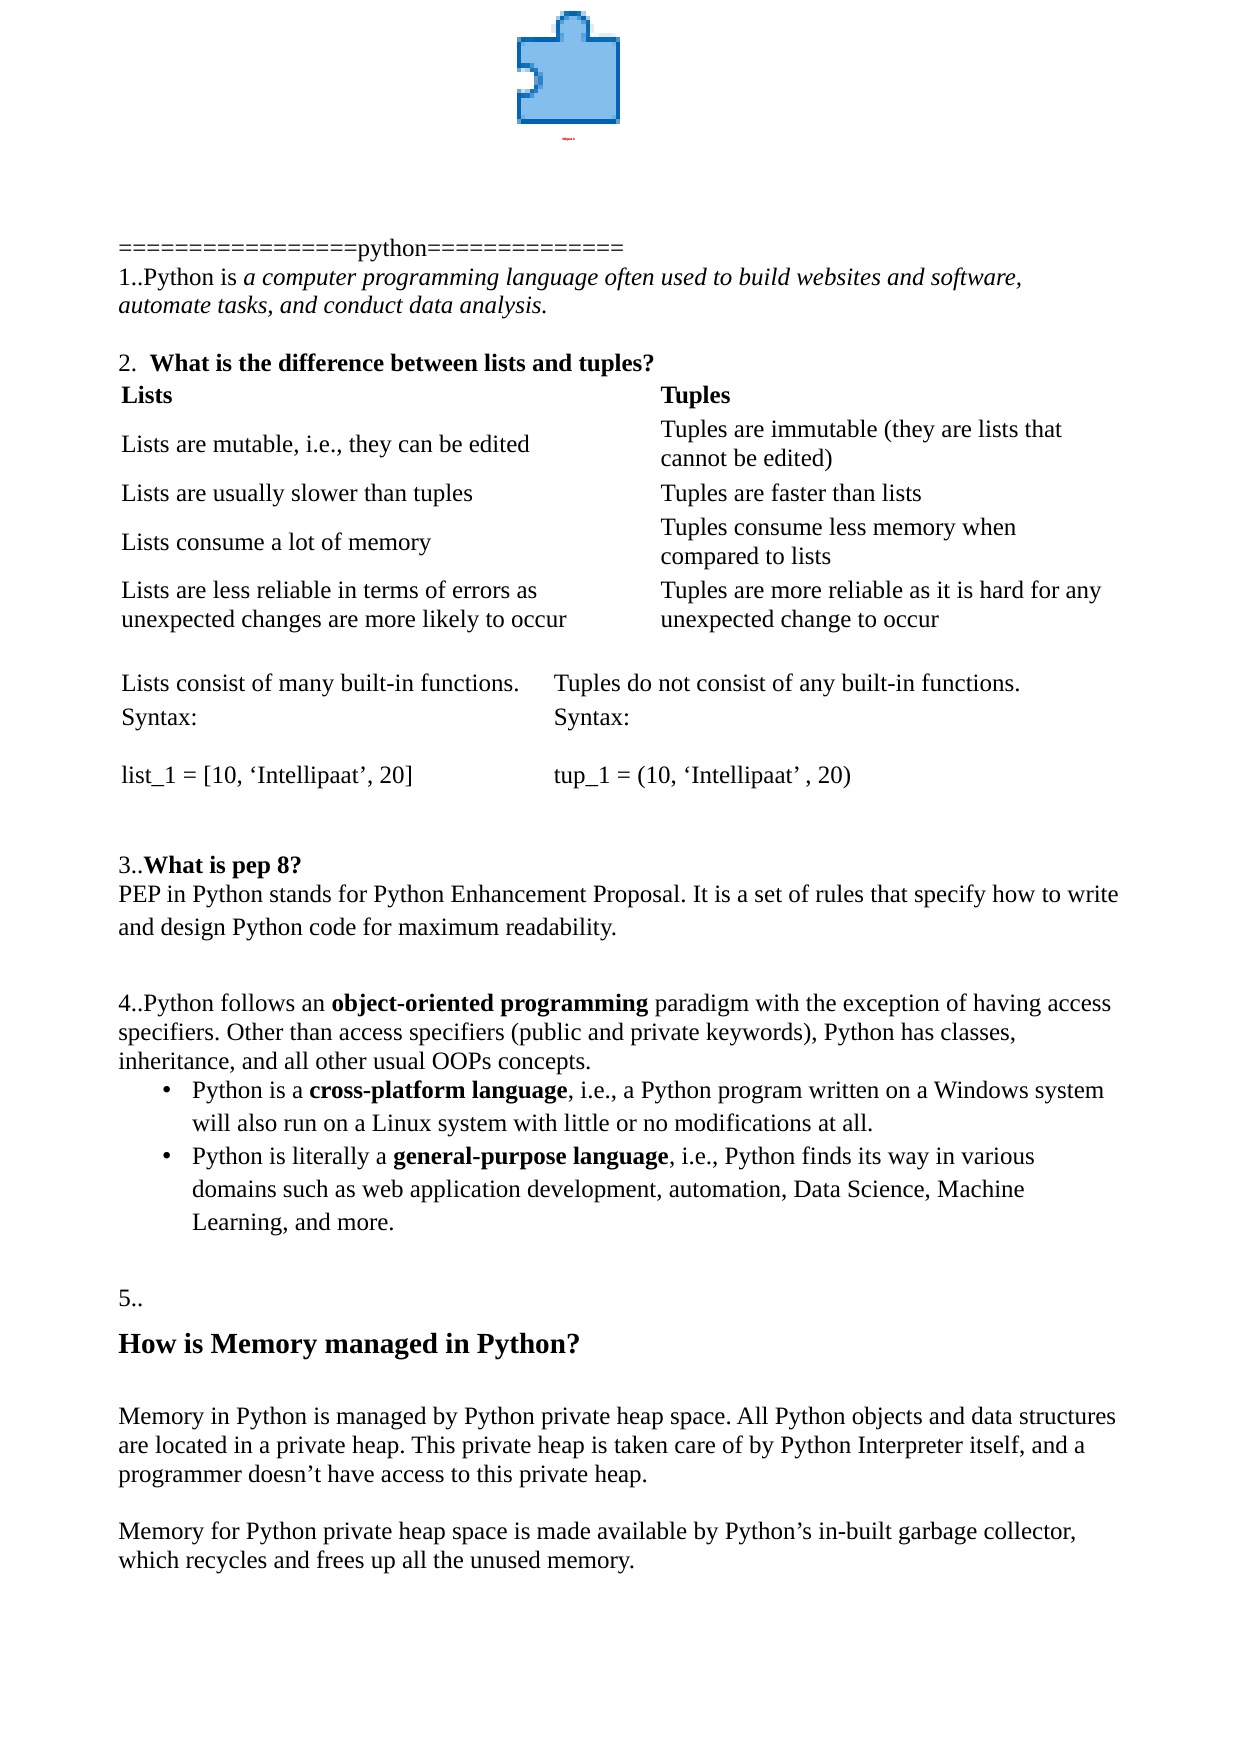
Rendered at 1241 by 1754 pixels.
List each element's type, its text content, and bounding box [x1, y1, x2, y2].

text Memory for Python private heap space is made available by Python’s in-built garbage collector, which recycles and frees up all the unused memory. [118, 1516, 1122, 1574]
list Python is literally a general-purpose language, i.e., Python finds its way in various domains such as web application development, automation, Data Science, Machine Learning, and more. [162, 1141, 1122, 1236]
text 1..Python is a computer programming language often used to build websites and software, automate tasks, and conduct data analysis. [118, 262, 1122, 319]
text 5.. [118, 1283, 1122, 1312]
table_cell Tuples are immutable (they are lists that cannot be edited) [658, 411, 1122, 475]
table_cell Lists are mutable, i.e., they can be edited [118, 411, 657, 475]
text Memory in Python is managed by Python private heap space. All Python objects and data structures are located in a private heap. This private heap is taken care of by Python Interpreter itself, and a programmer doesn’t have access to this private heap. [118, 1401, 1122, 1488]
table_cell Syntax: tup_1 = (10, ‘Intellipaat’ , 20) [551, 699, 1106, 822]
table_cell Lists are usually slower than tuples [118, 475, 657, 509]
table_header Lists [118, 377, 657, 411]
text 4..Python follows an object-oriented programming paradigm with the exception of having access specifiers. Other than access specifiers (public and private keywords), Python has classes, inheritance, and all other usual OOPs concepts. [118, 988, 1122, 1075]
table_cell Tuples are more reliable as it is hard for any unexpected change to occur [658, 573, 1122, 636]
table_cell Syntax: list_1 = [10, ‘Intellipaat’, 20] [118, 699, 551, 822]
table_cell Tuples are faster than lists [658, 475, 1122, 509]
text =================python============== [118, 233, 1122, 262]
table_header Tuples do not consist of any built-in functions. [551, 665, 1106, 699]
list Python is a cross-platform language, i.e., a Python program written on a Windows system will also run on a Linux system with little or no modifications at all. [162, 1075, 1122, 1137]
table_cell Tuples consume less memory when compared to lists [658, 509, 1122, 573]
table_cell Lists are less reliable in terms of errors as unexpected changes are more likely to occur [118, 573, 657, 636]
text 2. What is the difference between lists and tuples? [118, 348, 1122, 377]
table_header Lists consist of many built-in functions. [118, 665, 551, 699]
table_header Tuples [658, 377, 1122, 411]
text 3..What is pep 8? [118, 850, 1122, 879]
subtitle How is Memory managed in Python? [118, 1327, 1122, 1360]
text PEP in Python stands for Python Enhancement Proposal. It is a set of rules that specify how to write and design Python code for maximum readability. [118, 879, 1122, 941]
table_cell Lists consume a lot of memory [118, 509, 657, 573]
